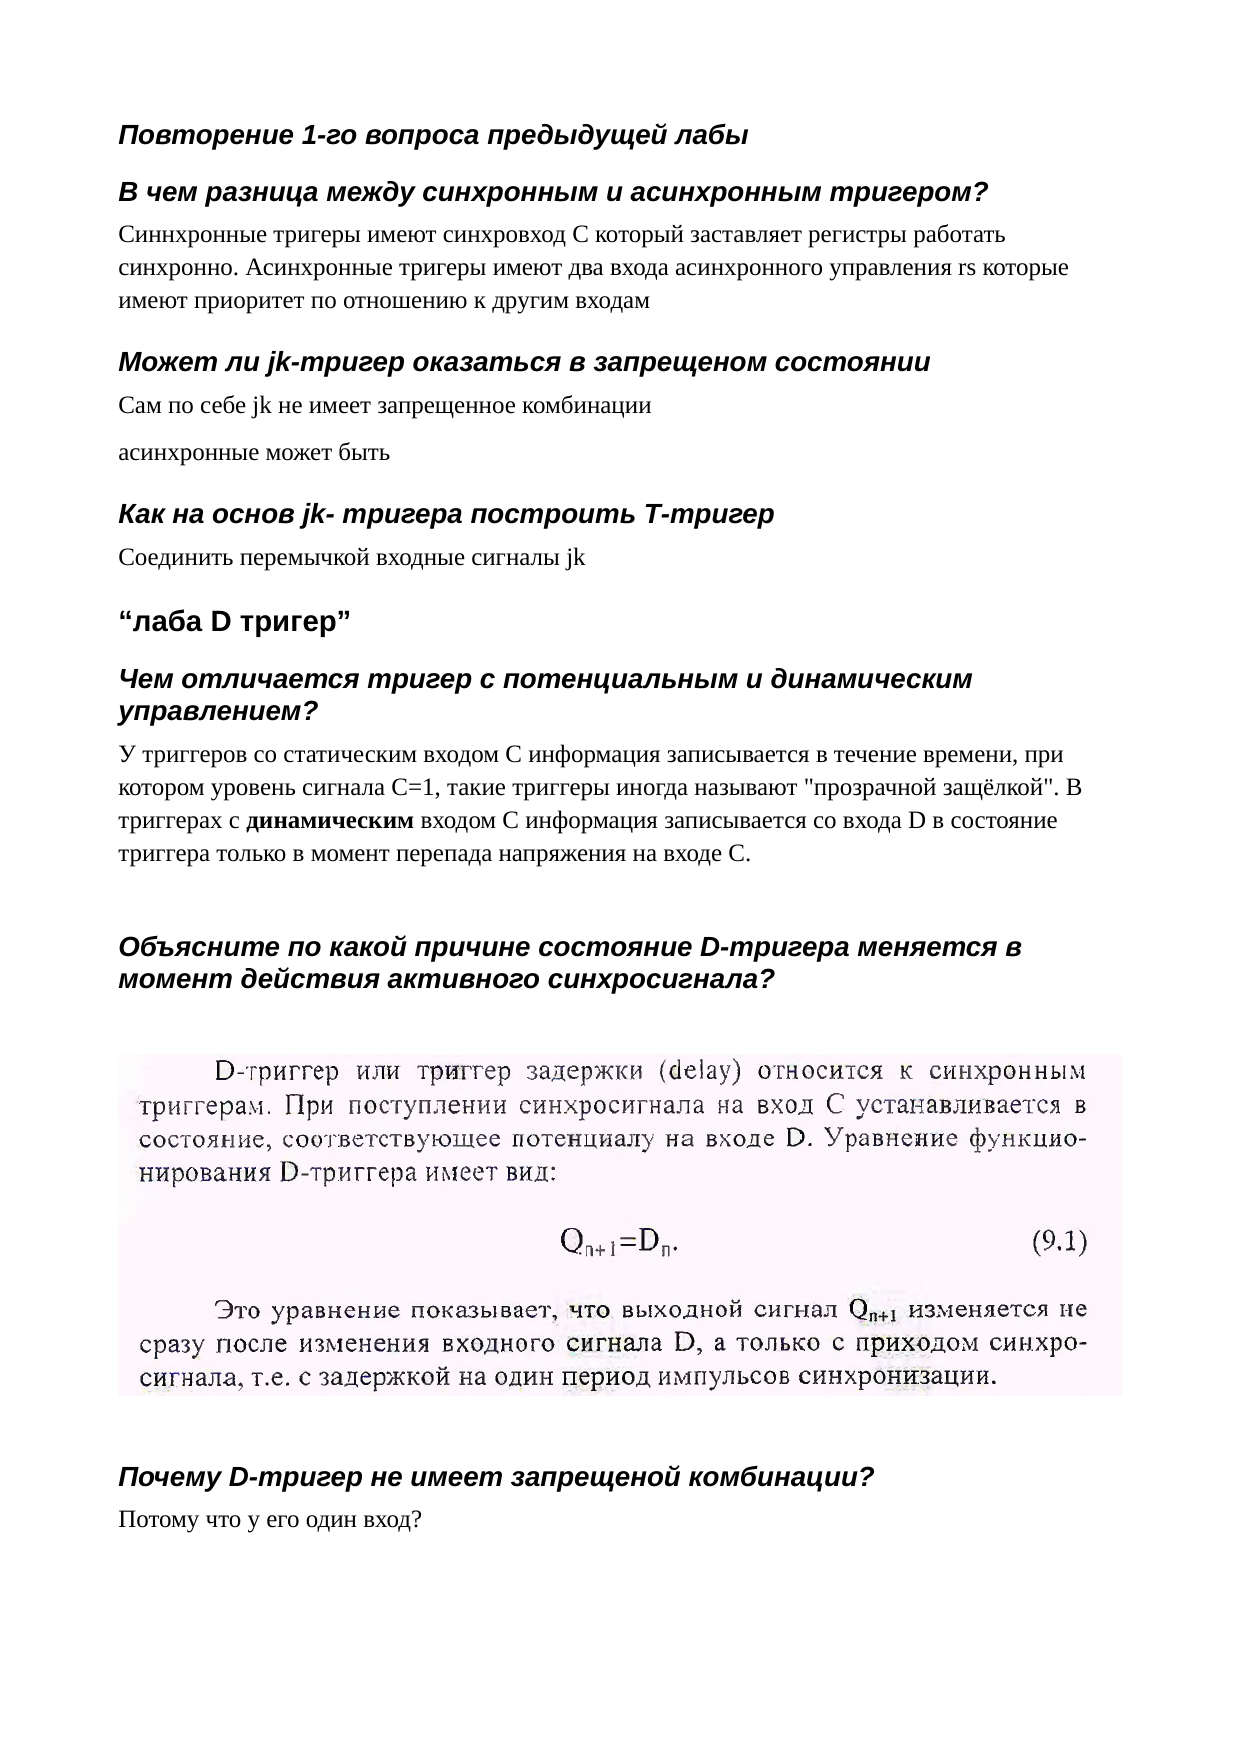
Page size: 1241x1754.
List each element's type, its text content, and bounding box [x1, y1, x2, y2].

text У триггеров со статическим входом С информация записывается в течение времени, при котором уровень сигнала C=1, такие триггеры иногда называют "прозрачной защёлкой". В триггерах с динамическим входом С информация записывается со входа D в состояние триггера только в момент перепада напряжения на входе С. [118, 739, 1122, 867]
text Потому что у его один вход? [118, 1504, 1122, 1533]
text асинхронные может быть [118, 437, 1122, 466]
subtitle Почему D-тригер не имеет запрещеной комбинации? [118, 1460, 1122, 1492]
subtitle Чем отличается тригер с потенциальным и динамическим управлением? [118, 663, 1122, 727]
subtitle Повторение 1-го вопроса предыдущей лабы [118, 118, 1122, 150]
picture [118, 1054, 1123, 1396]
subtitle Как на основ jk- тригера построить Т-тригер [118, 498, 1122, 529]
text Синнхронные тригеры имеют синхровход С который заставляет регистры работать синхронно. Асинхронные тригеры имеют два входа асинхронного управления rs которые имеют приоритет по отношению к другим входам [118, 219, 1122, 314]
text Соединить перемычкой входные сигналы jk [118, 542, 1122, 571]
subtitle Может ли jk-тригер оказаться в запрещеном состоянии [118, 346, 1122, 377]
subtitle Объясните по какой причине состояние D-тригера меняется в момент действия активного синхросигнала? [118, 898, 1122, 994]
subtitle “лаба D тригер” [118, 604, 1122, 638]
subtitle В чем разница между синхронным и асинхронным тригером? [118, 175, 1122, 207]
text Сам по себе jk не имеет запрещенное комбинации [118, 390, 1122, 419]
